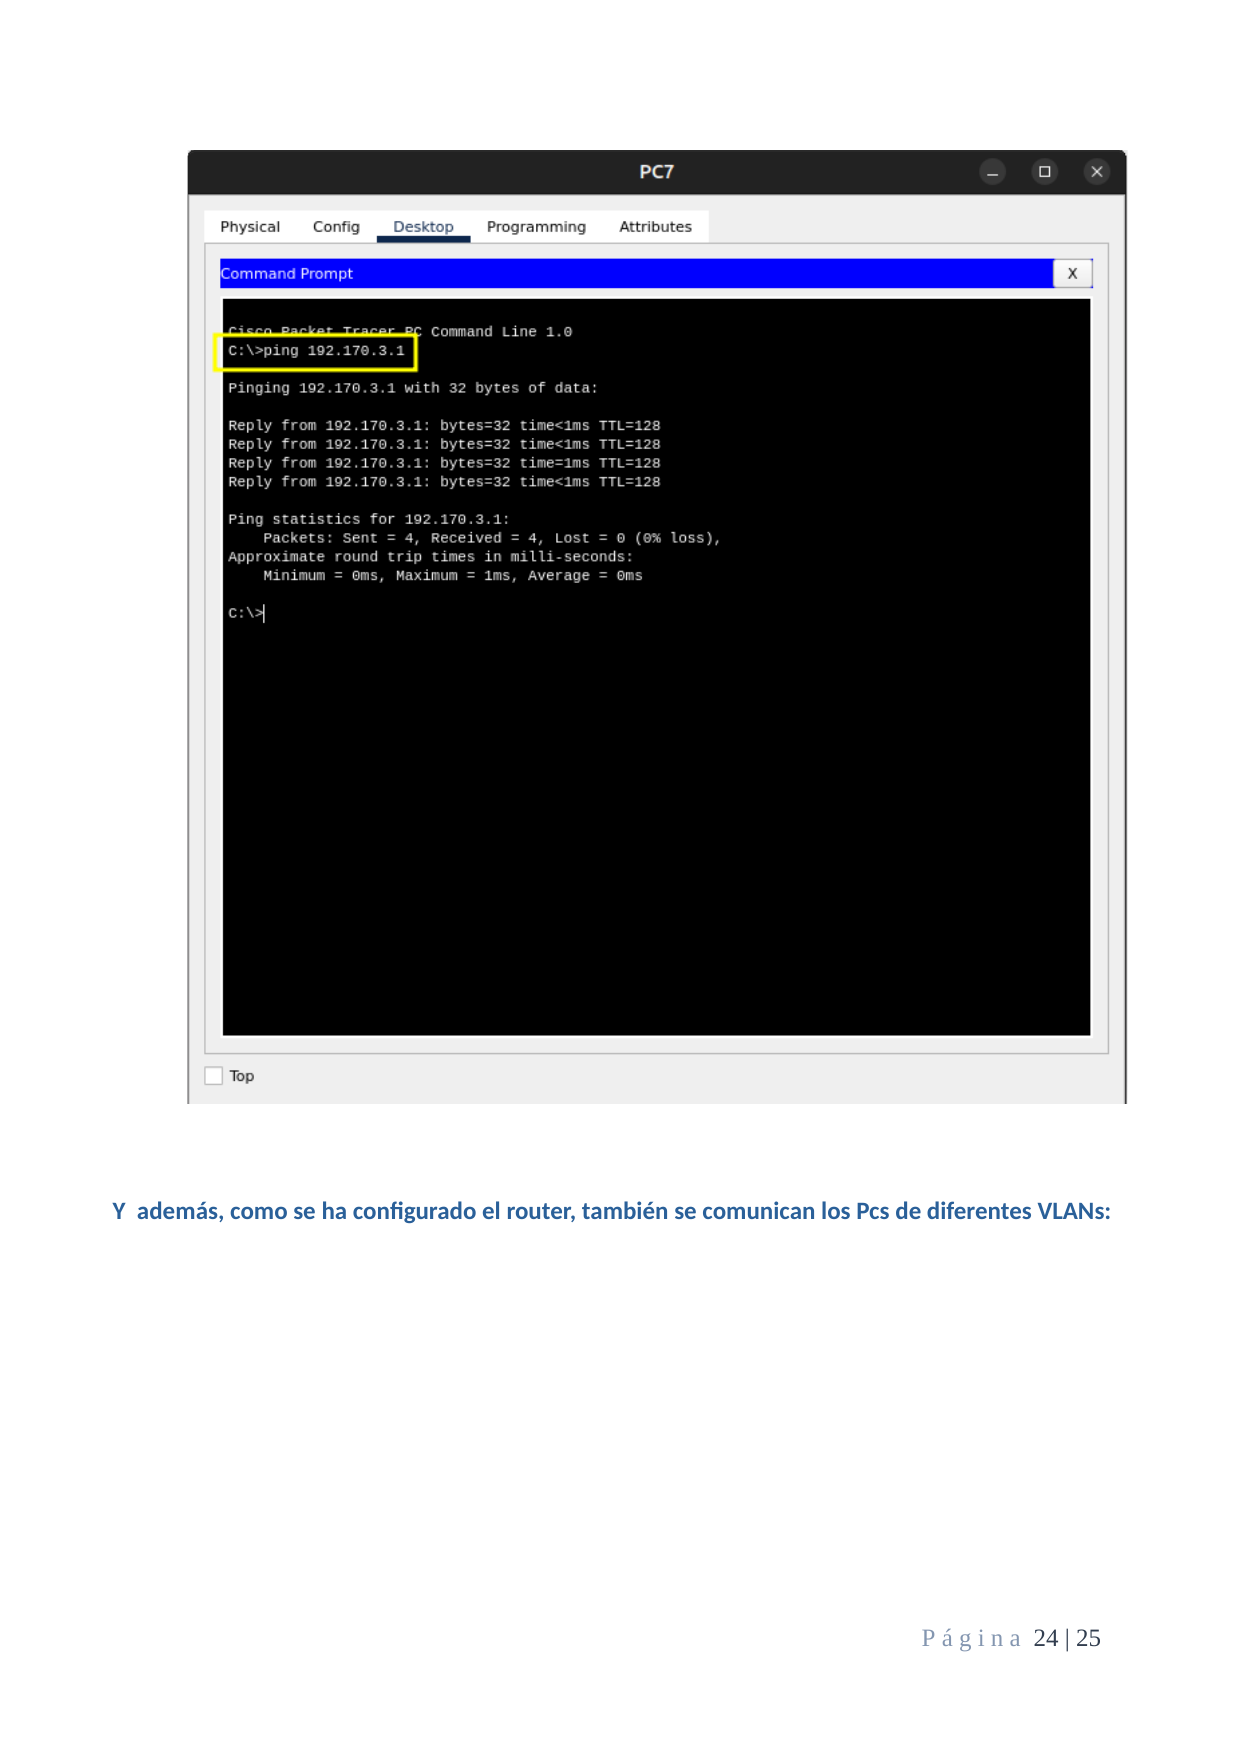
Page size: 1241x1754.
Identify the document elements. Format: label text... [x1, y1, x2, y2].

text Y además, como se ha configurado el router, también se comunican los Pcs de diferentes VLANs: [112, 1195, 1128, 1226]
picture [187, 150, 1128, 1104]
